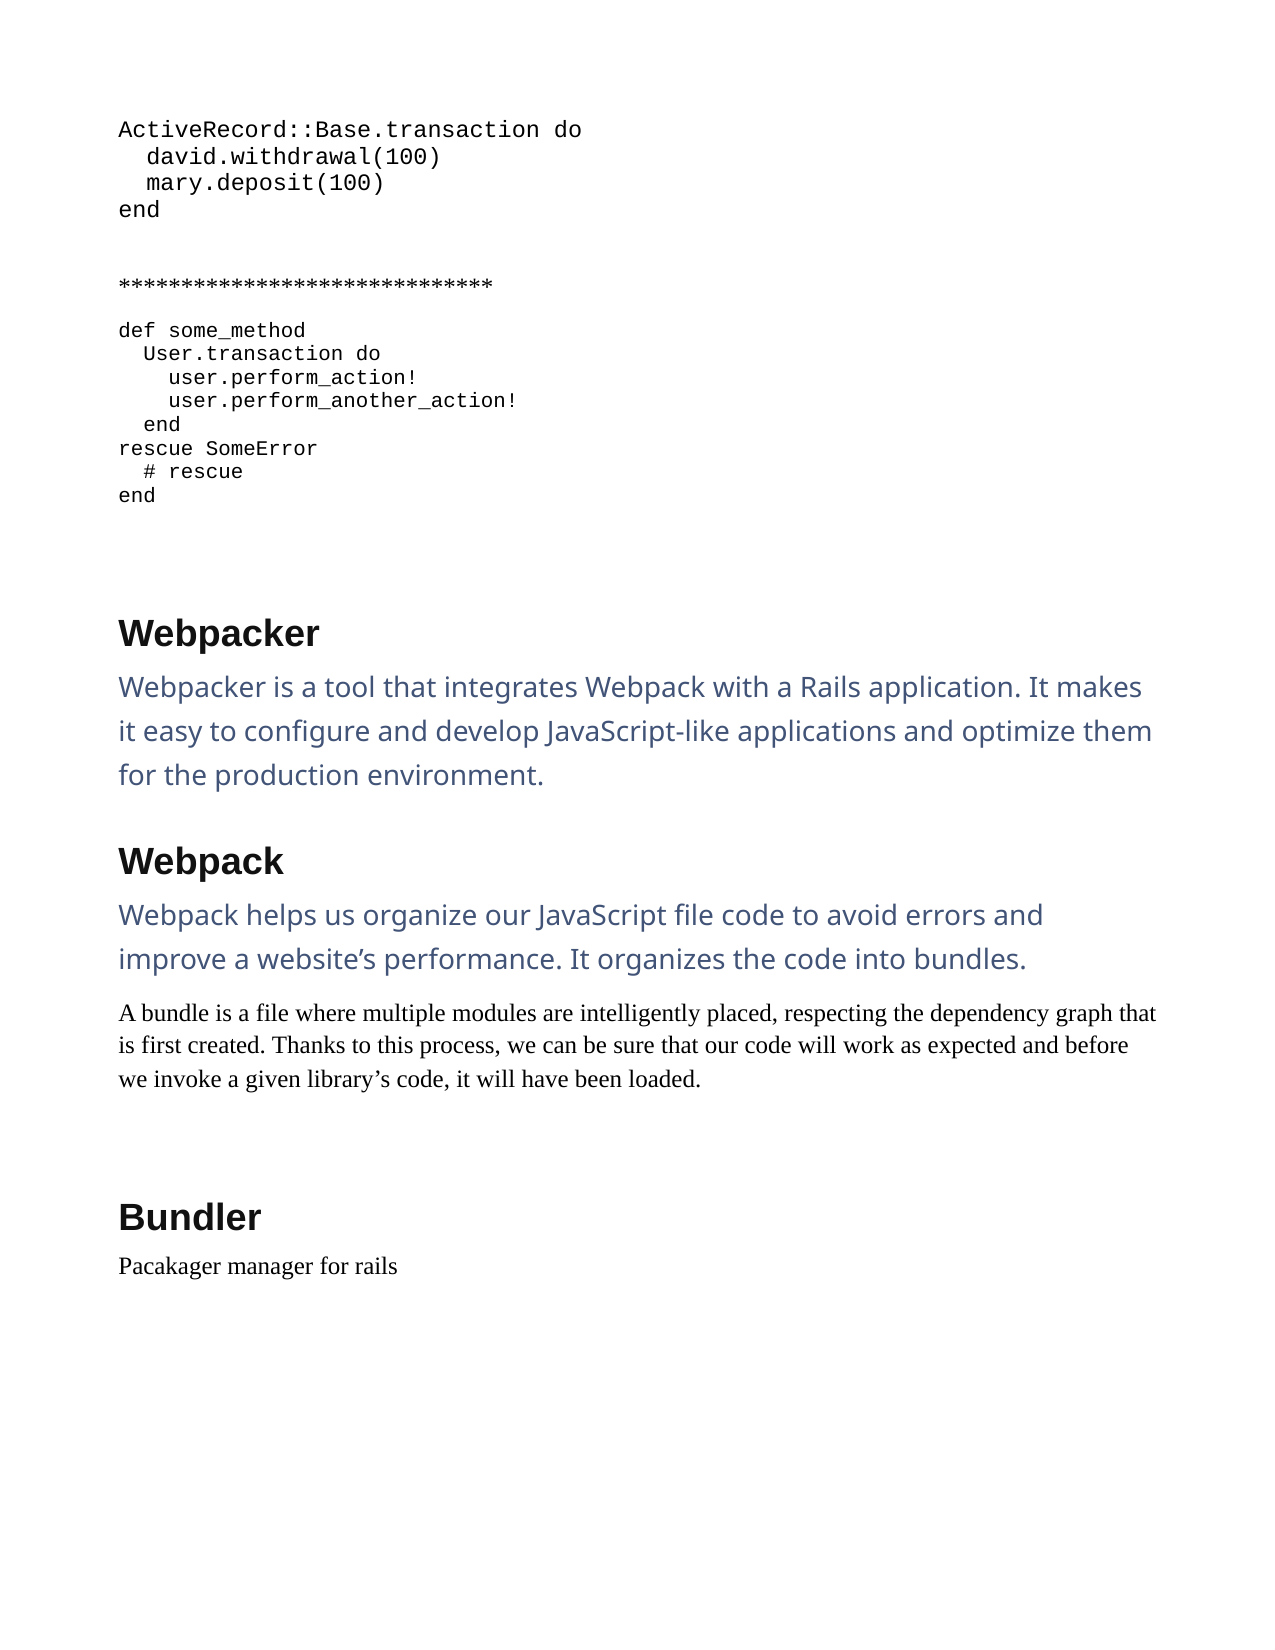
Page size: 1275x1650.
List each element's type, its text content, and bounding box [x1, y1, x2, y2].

text Webpack helps us organize our JavaScript file code to avoid errors and improve a website’s performance. It organizes the code into bundles. [118, 895, 1157, 977]
subtitle Bundler [118, 1195, 1157, 1238]
text ActiveRecord::Base.transaction do [118, 118, 1157, 145]
text user.perform_action! [118, 367, 1157, 391]
text User.transaction do [118, 343, 1157, 367]
text mary.deposit(100) [118, 171, 1157, 198]
text def some_method [118, 319, 1157, 343]
subtitle Webpacker [118, 611, 1157, 654]
text david.withdrawal(100) [118, 145, 1157, 171]
text rescue SomeError [118, 438, 1157, 461]
text user.perform_another_action! [118, 391, 1157, 414]
text end [118, 414, 1157, 438]
text # rescue [118, 461, 1157, 485]
text Webpacker is a tool that integrates Webpack with a Rails application. It makes it easy to configure and develop JavaScript-like applications and optimize them for the production environment. [118, 667, 1157, 793]
text end [118, 485, 1157, 509]
subtitle Webpack [118, 839, 1157, 882]
text end [118, 198, 1157, 224]
text A bundle is a file where multiple modules are intelligently placed, respecting the dependency graph that is first created. Thanks to this process, we can be sure that our code will work as expected and before we invoke a given library’s code, it will have been loaded. [118, 998, 1157, 1092]
text Pacakager manager for rails [118, 1251, 1151, 1280]
text ****************************** [118, 272, 1157, 301]
